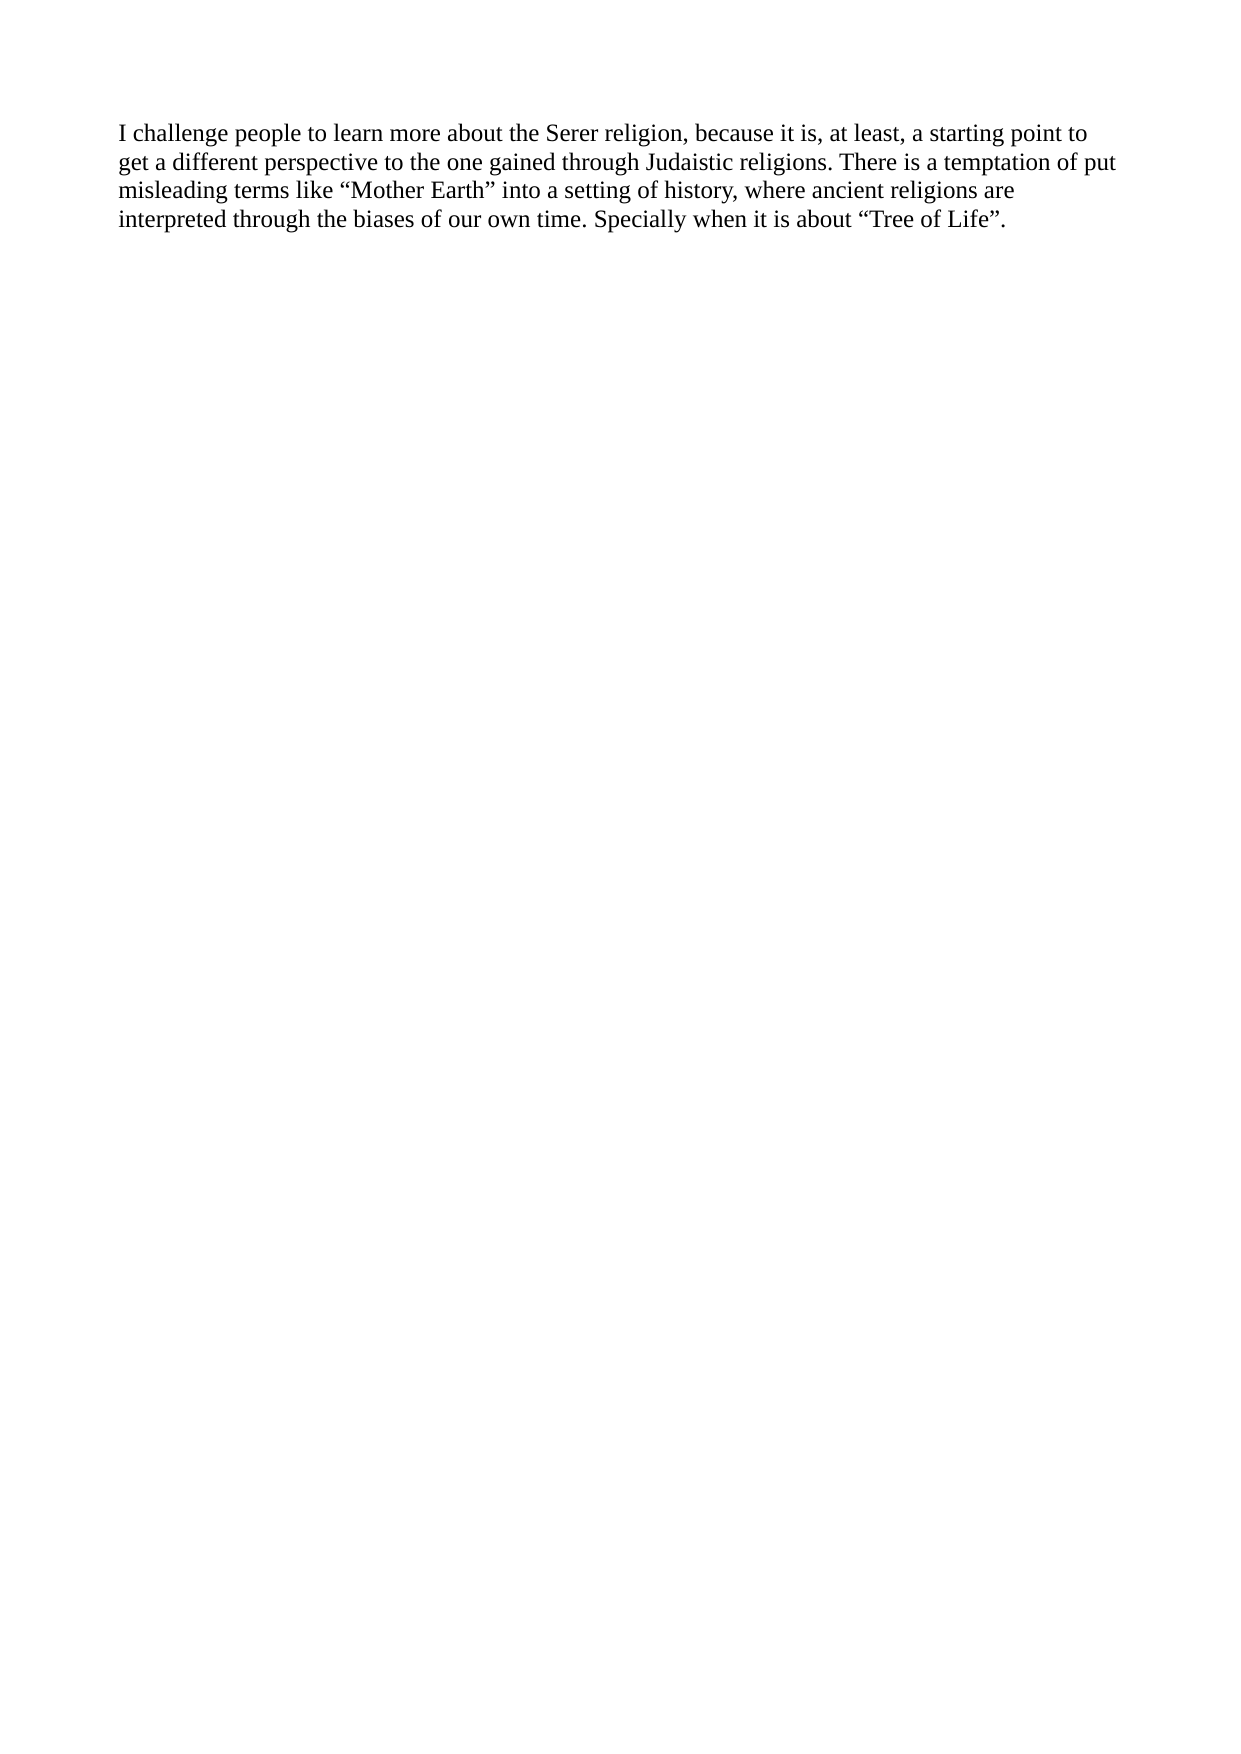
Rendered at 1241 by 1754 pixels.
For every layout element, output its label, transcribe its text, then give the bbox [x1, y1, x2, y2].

text I challenge people to learn more about the Serer religion, because it is, at least, a starting point to get a different perspective to the one gained through Judaistic religions. There is a temptation of put misleading terms like “Mother Earth” into a setting of history, where ancient religions are interpreted through the biases of our own time. Specially when it is about “Tree of Life”. [118, 118, 1122, 233]
